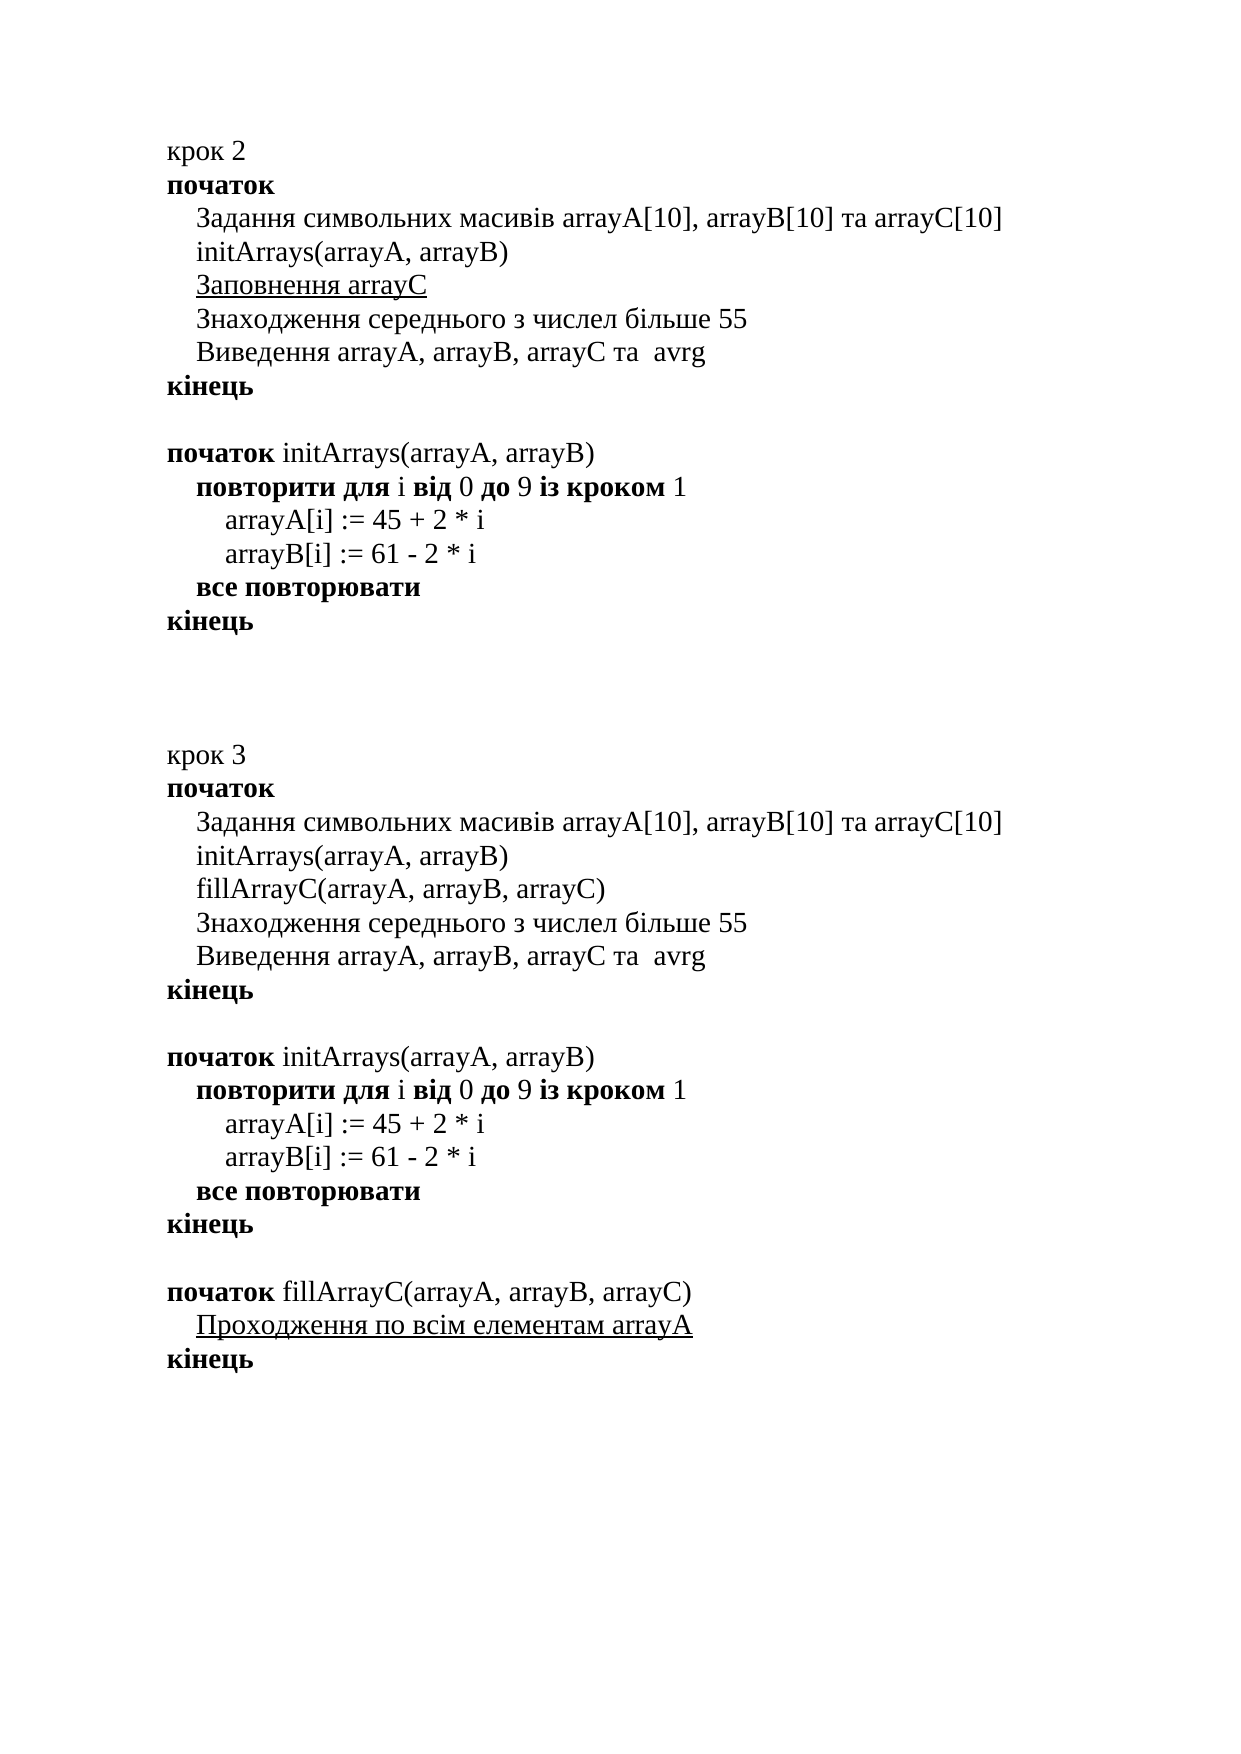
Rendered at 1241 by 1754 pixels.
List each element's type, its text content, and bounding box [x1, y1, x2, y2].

text Задання символьних масивів arrayA[10], arrayB[10] та arrayC[10] [167, 200, 1163, 234]
text кінець [167, 1341, 1163, 1374]
text крок 3 [167, 737, 1163, 771]
text кінець [167, 368, 1163, 402]
text Задання символьних масивів arrayA[10], arrayB[10] та arrayC[10] [167, 804, 1163, 838]
text початок [167, 771, 1163, 804]
text arrayA[i] := 45 + 2 * i [167, 502, 1163, 536]
text все повторювати [167, 569, 1163, 603]
text крок 2 [167, 133, 1163, 167]
text початок initArrays(arrayA, arrayB) [167, 435, 1163, 469]
text Виведення arrayA, arrayB, arrayC та avrg [167, 334, 1163, 368]
text arrayB[i] := 61 - 2 * i [167, 1139, 1163, 1173]
text повторити для i від 0 до 9 із кроком 1 [167, 469, 1163, 502]
text Заповнення arrayC [167, 267, 1163, 301]
text початок initArrays(arrayA, arrayB) [167, 1039, 1163, 1072]
text кінець [167, 1207, 1163, 1240]
text повторити для i від 0 до 9 із кроком 1 [167, 1072, 1163, 1106]
text початок fillArrayC(arrayA, arrayB, arrayC) [167, 1274, 1163, 1307]
text кінець [167, 972, 1163, 1005]
text кінець [167, 603, 1163, 636]
text fillArrayC(arrayA, arrayB, arrayC) [167, 871, 1163, 905]
text Виведення arrayA, arrayB, arrayC та avrg [167, 938, 1163, 972]
text arrayB[i] := 61 - 2 * i [167, 536, 1163, 569]
text arrayA[i] := 45 + 2 * i [167, 1106, 1163, 1139]
text Знаходження середнього з числел більше 55 [167, 905, 1163, 938]
text все повторювати [167, 1173, 1163, 1207]
text initArrays(arrayA, arrayB) [167, 234, 1163, 267]
text початок [167, 167, 1163, 200]
text Знаходження середнього з числел більше 55 [167, 301, 1163, 334]
text Проходження по всім елементам arrayA [167, 1307, 1163, 1341]
text initArrays(arrayA, arrayB) [167, 838, 1163, 871]
